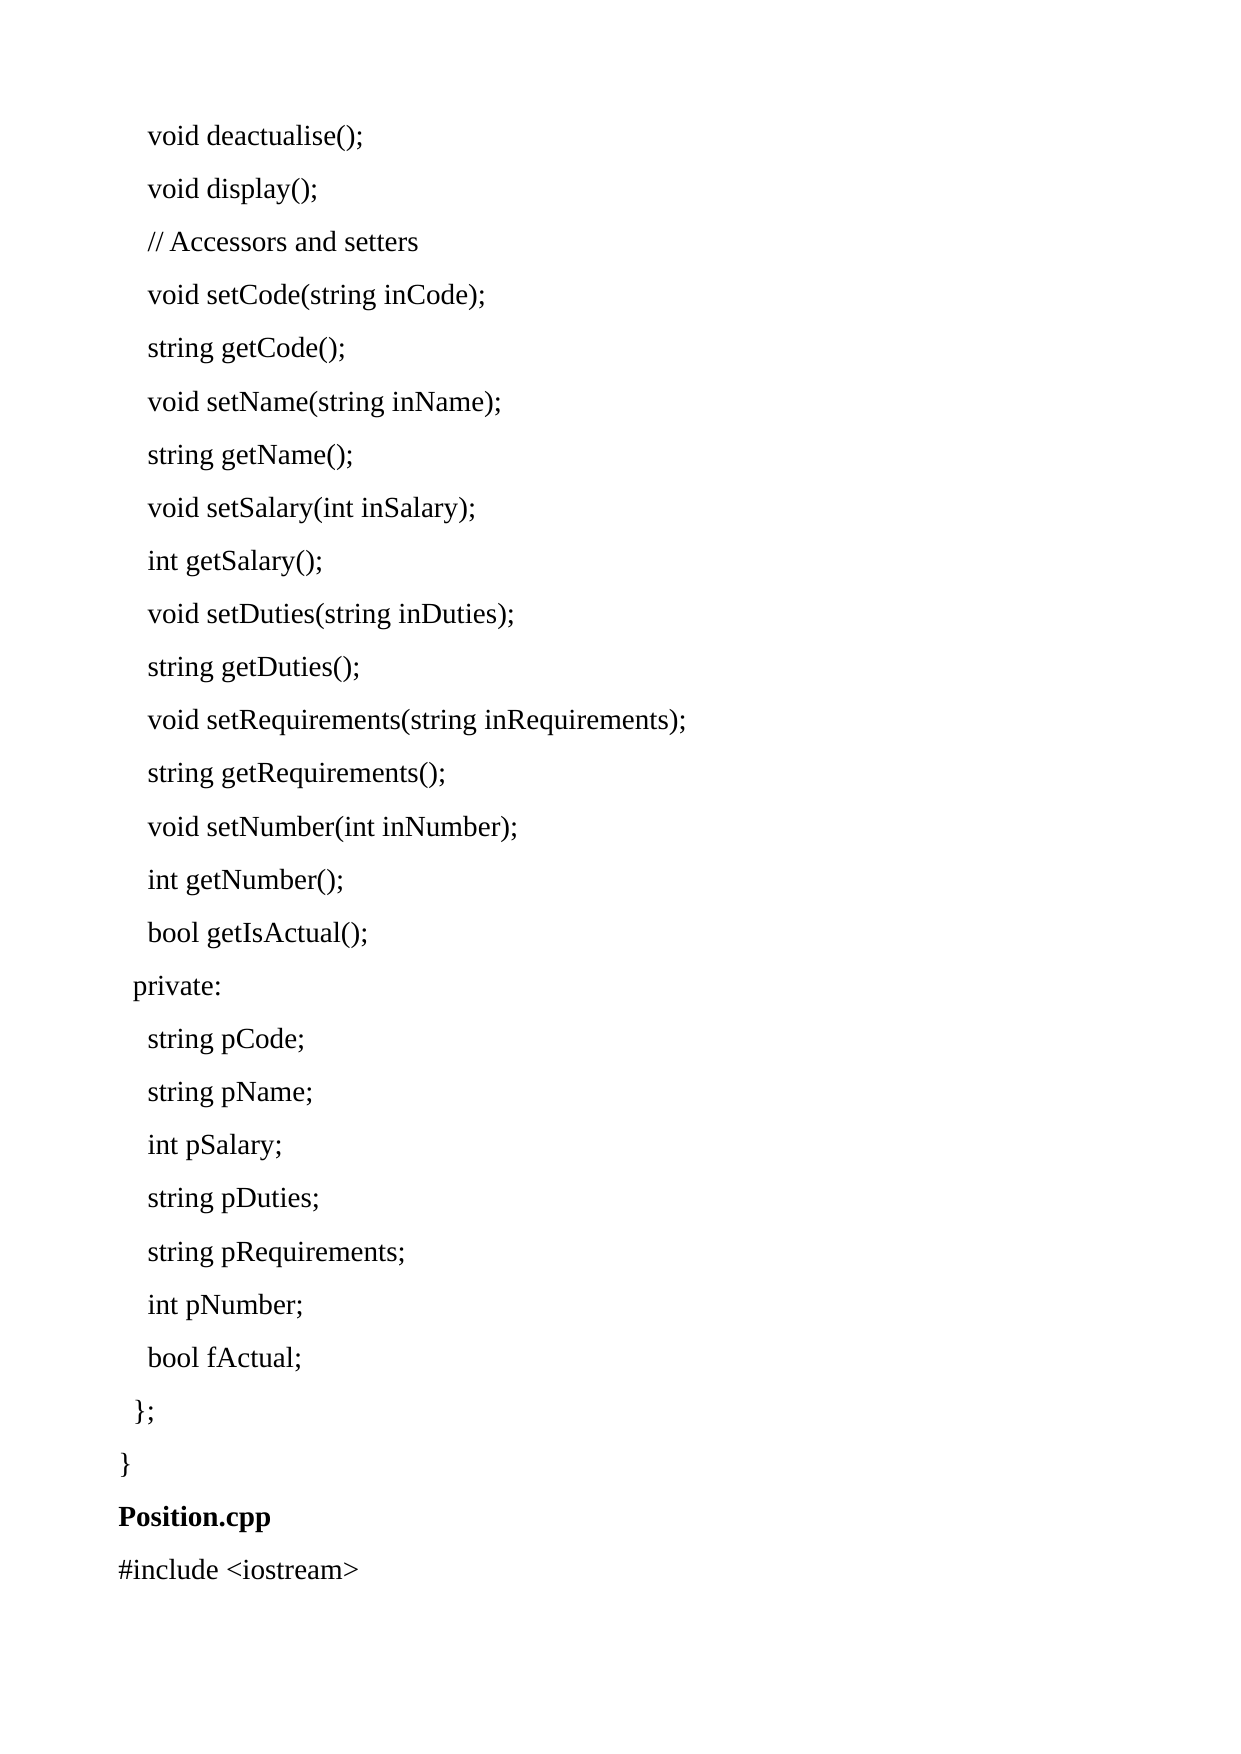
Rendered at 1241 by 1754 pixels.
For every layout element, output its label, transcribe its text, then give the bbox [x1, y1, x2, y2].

text } [118, 1446, 1122, 1480]
text string pName; [118, 1074, 1122, 1108]
text void deactualise(); [118, 118, 1122, 152]
text string getDuties(); [118, 649, 1122, 683]
text void setNumber(int inNumber); [118, 809, 1122, 842]
text int getSalary(); [118, 543, 1122, 577]
text int pNumber; [118, 1287, 1122, 1320]
text void setRequirements(string inRequirements); [118, 702, 1122, 736]
text Position.cpp [118, 1499, 1122, 1533]
text void setName(string inName); [118, 384, 1122, 417]
text void setCode(string inCode); [118, 277, 1122, 311]
text string getCode(); [118, 331, 1122, 364]
text // Accessors and setters [118, 224, 1122, 258]
text void setSalary(int inSalary); [118, 490, 1122, 523]
text string getRequirements(); [118, 756, 1122, 789]
text string pDuties; [118, 1181, 1122, 1214]
text private: [118, 968, 1122, 1002]
text }; [118, 1393, 1122, 1427]
text void display(); [118, 171, 1122, 205]
text bool getIsActual(); [118, 915, 1122, 948]
text string pRequirements; [118, 1234, 1122, 1267]
text int pSalary; [118, 1127, 1122, 1161]
text string pCode; [118, 1021, 1122, 1055]
text int getNumber(); [118, 862, 1122, 895]
text string getName(); [118, 437, 1122, 470]
text #include <iostream> [118, 1552, 1122, 1586]
text bool fActual; [118, 1340, 1122, 1373]
text void setDuties(string inDuties); [118, 596, 1122, 630]
